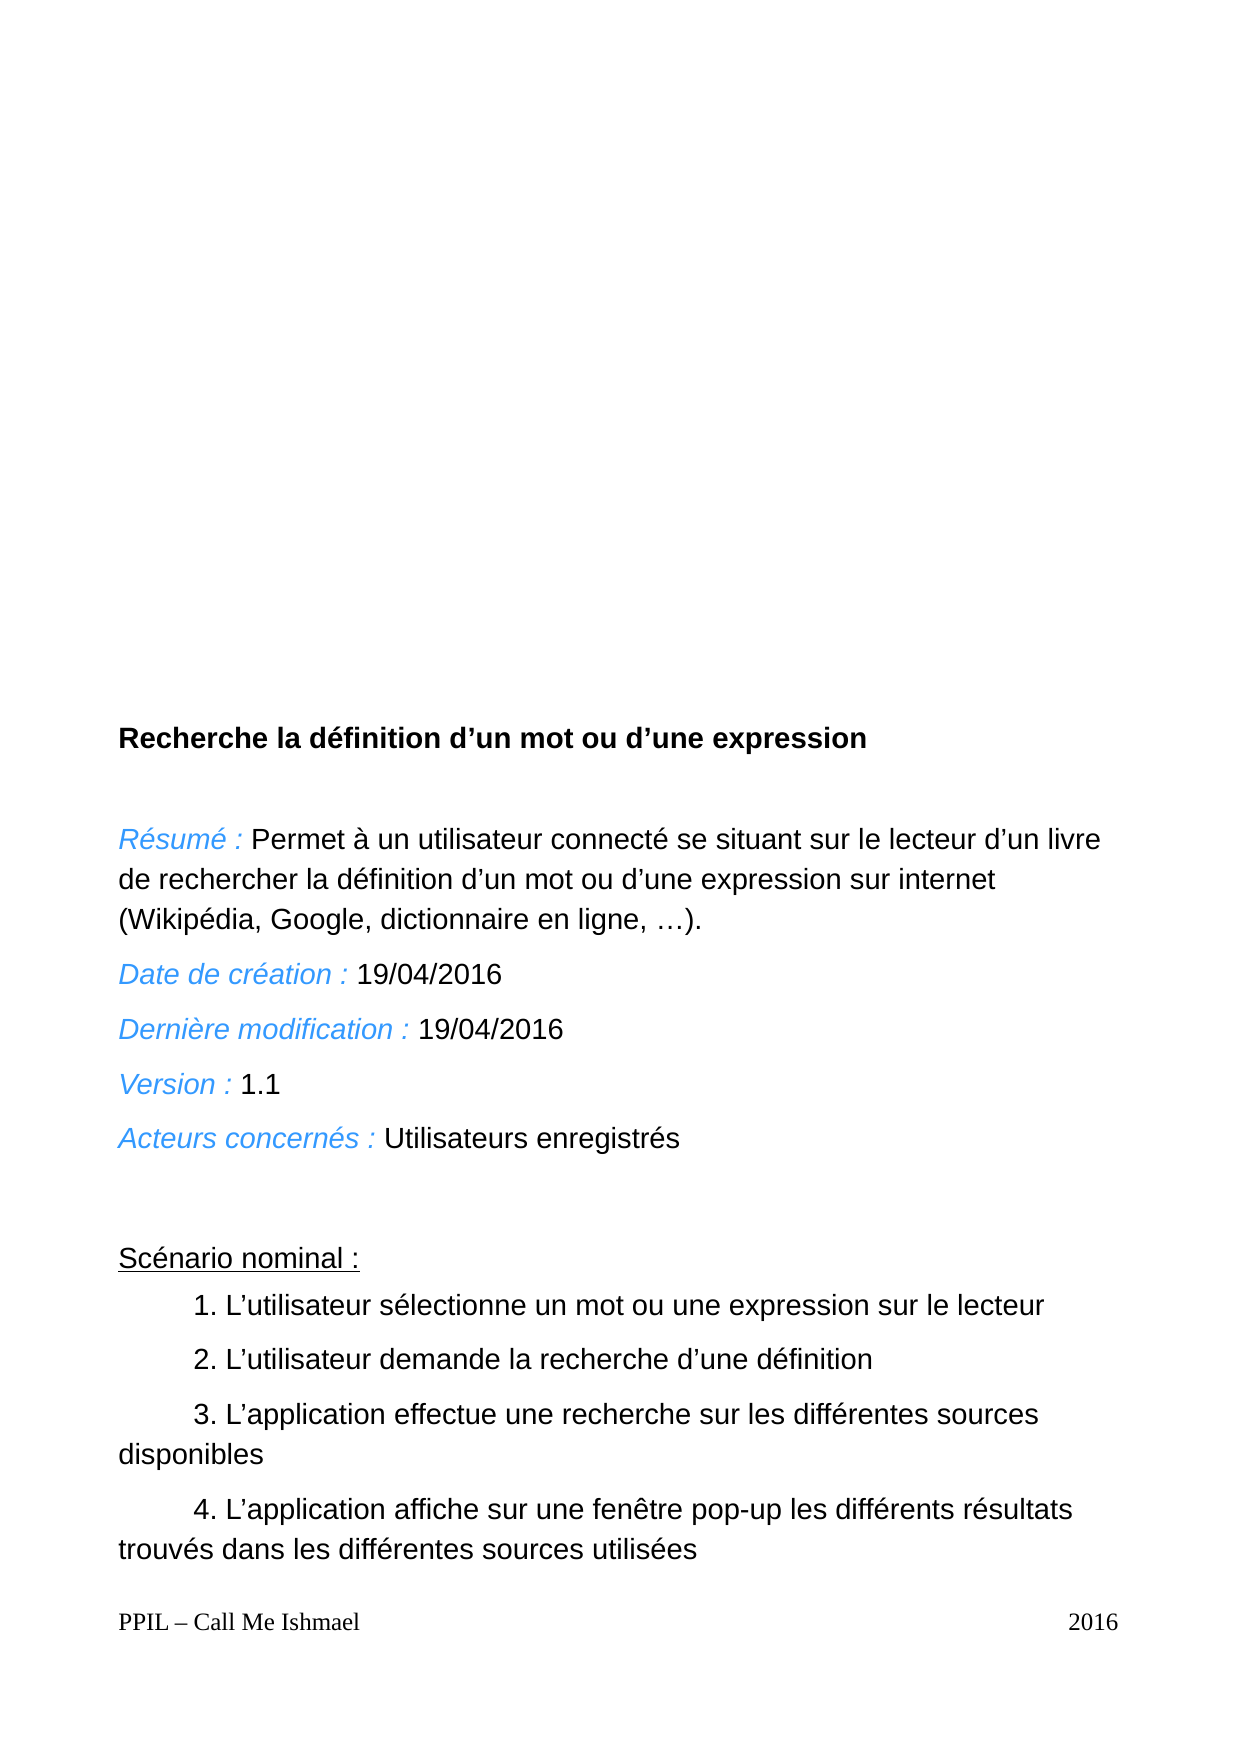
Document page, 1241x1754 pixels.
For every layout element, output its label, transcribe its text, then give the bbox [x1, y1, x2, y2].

text 1. L’utilisateur sélectionne un mot ou une expression sur le lecteur [118, 1287, 1122, 1321]
subtitle Scénario nominal : [118, 1241, 1122, 1275]
text Dernière modification : 19/04/2016 [118, 1012, 1122, 1045]
text 2. L’utilisateur demande la recherche d’une définition [118, 1342, 1122, 1376]
text Résumé : Permet à un utilisateur connecté se situant sur le lecteur d’un livre de rechercher la définition d’un mot ou d’une expression sur internet (Wikipédia, Google, dictionnaire en ligne, …). [118, 822, 1122, 936]
text Acteurs concernés : Utilisateurs enregistrés [118, 1121, 1122, 1155]
text Version : 1.1 [118, 1067, 1122, 1100]
subtitle Recherche la définition d’un mot ou d’une expression [118, 721, 1122, 754]
text 4. L’application affiche sur une fenêtre pop-up les différents résultats trouvés dans les différentes sources utilisées [118, 1492, 1122, 1566]
text Date de création : 19/04/2016 [118, 957, 1122, 991]
text 3. L’application effectue une recherche sur les différentes sources disponibles [118, 1397, 1122, 1471]
